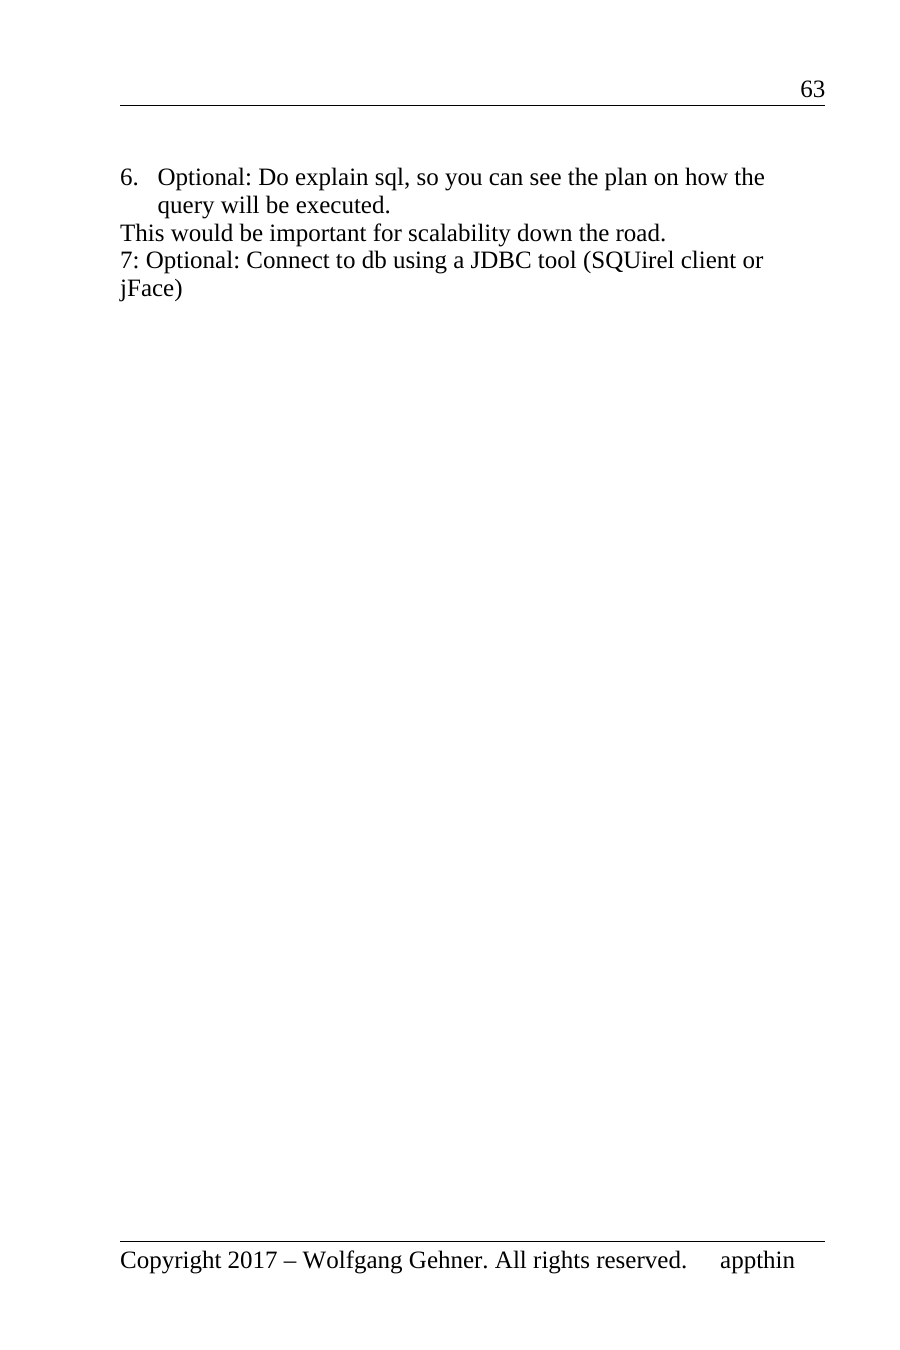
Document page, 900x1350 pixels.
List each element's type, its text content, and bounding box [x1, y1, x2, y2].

text This would be important for scalability down the road. [120, 219, 825, 247]
text 7: Optional: Connect to db using a JDBC tool (SQUirel client or jFace) [120, 247, 825, 302]
list 6. Optional: Do explain sql, so you can see the plan on how the query will be executed. [120, 163, 825, 219]
